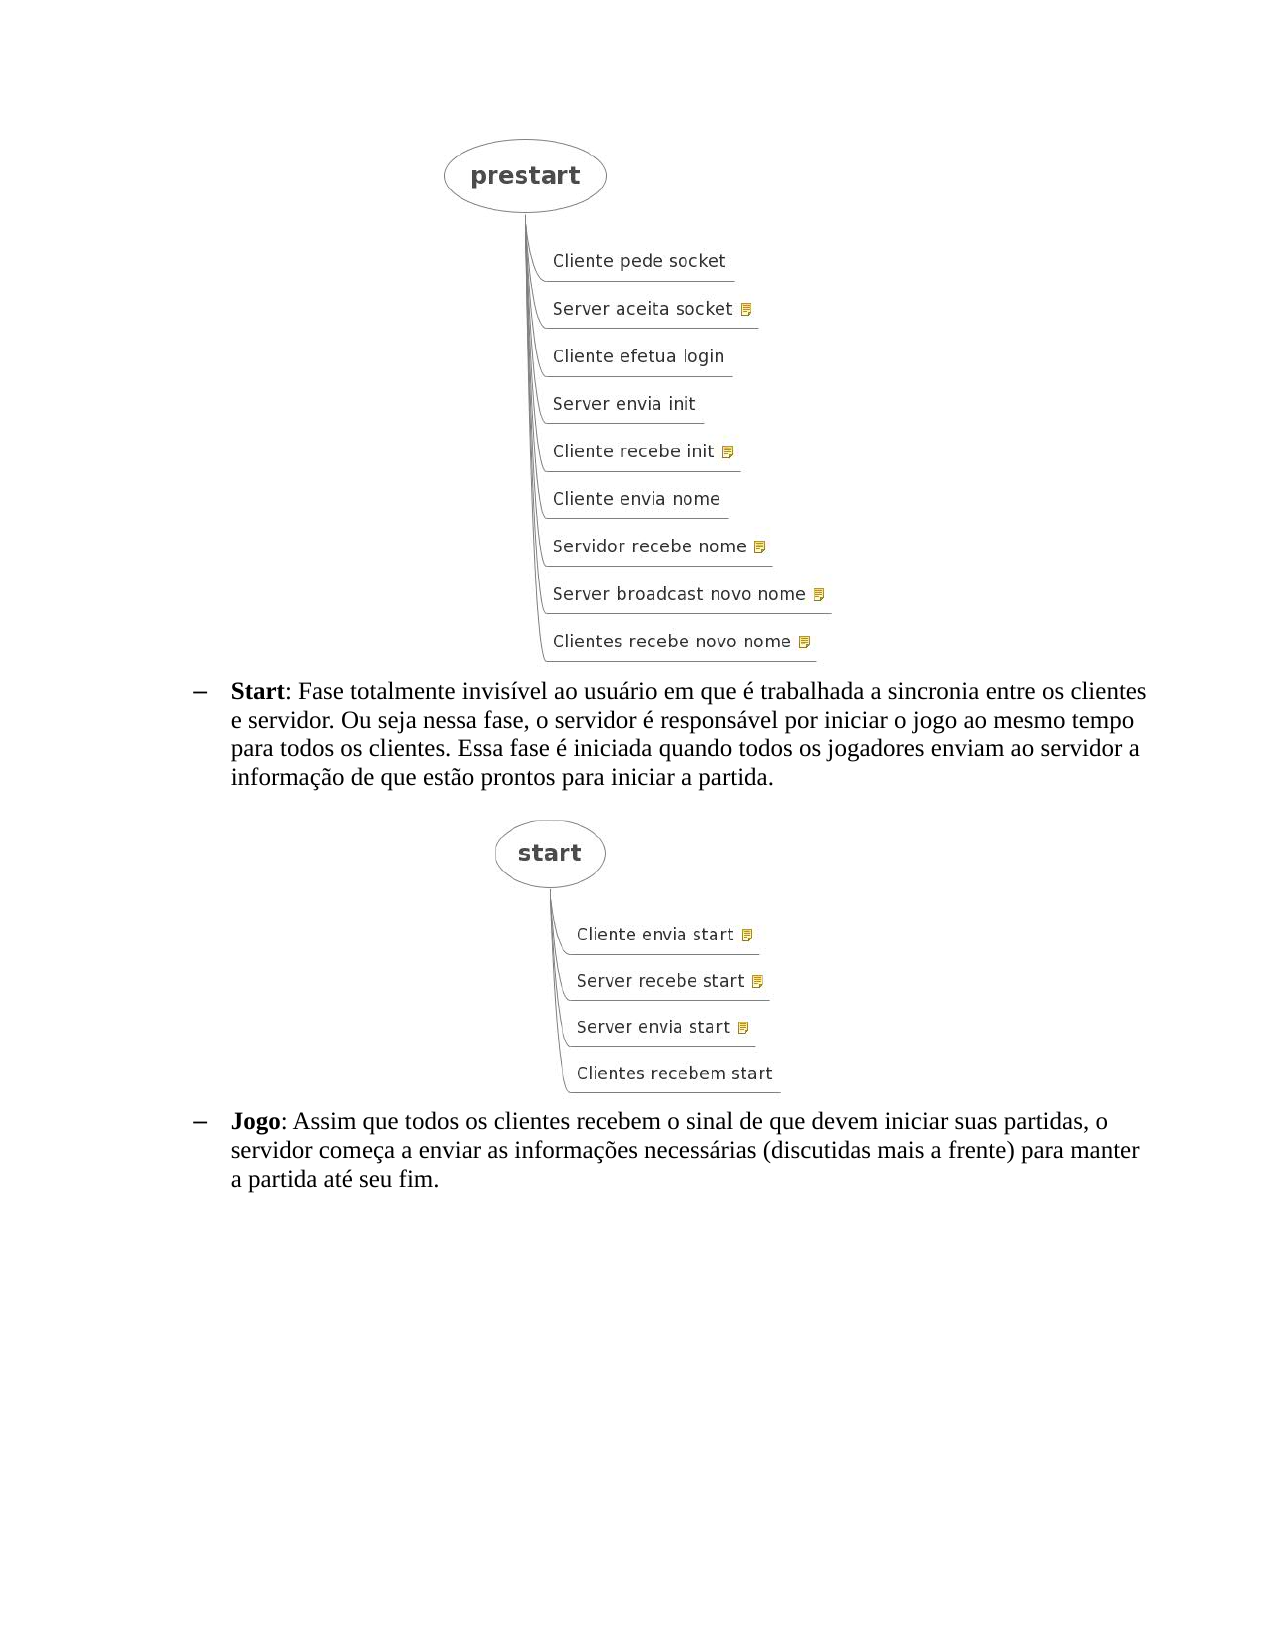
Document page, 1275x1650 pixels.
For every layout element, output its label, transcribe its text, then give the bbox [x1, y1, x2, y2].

list Jogo: Assim que todos os clientes recebem o sinal de que devem iniciar suas partidas, o servidor começa a enviar as informações necessárias (discutidas mais a frente) para manter a partida até seu fim. [193, 791, 1157, 1193]
picture [428, 123, 847, 676]
picture [479, 804, 796, 1107]
list Start: Fase totalmente invisível ao usuário em que é trabalhada a sincronia entre os clientes e servidor. Ou seja nessa fase, o servidor é responsável por iniciar o jogo ao mesmo tempo para todos os clientes. Essa fase é iniciada quando todos os jogadores enviam ao servidor a informação de que estão prontos para iniciar a partida. [193, 118, 1157, 791]
